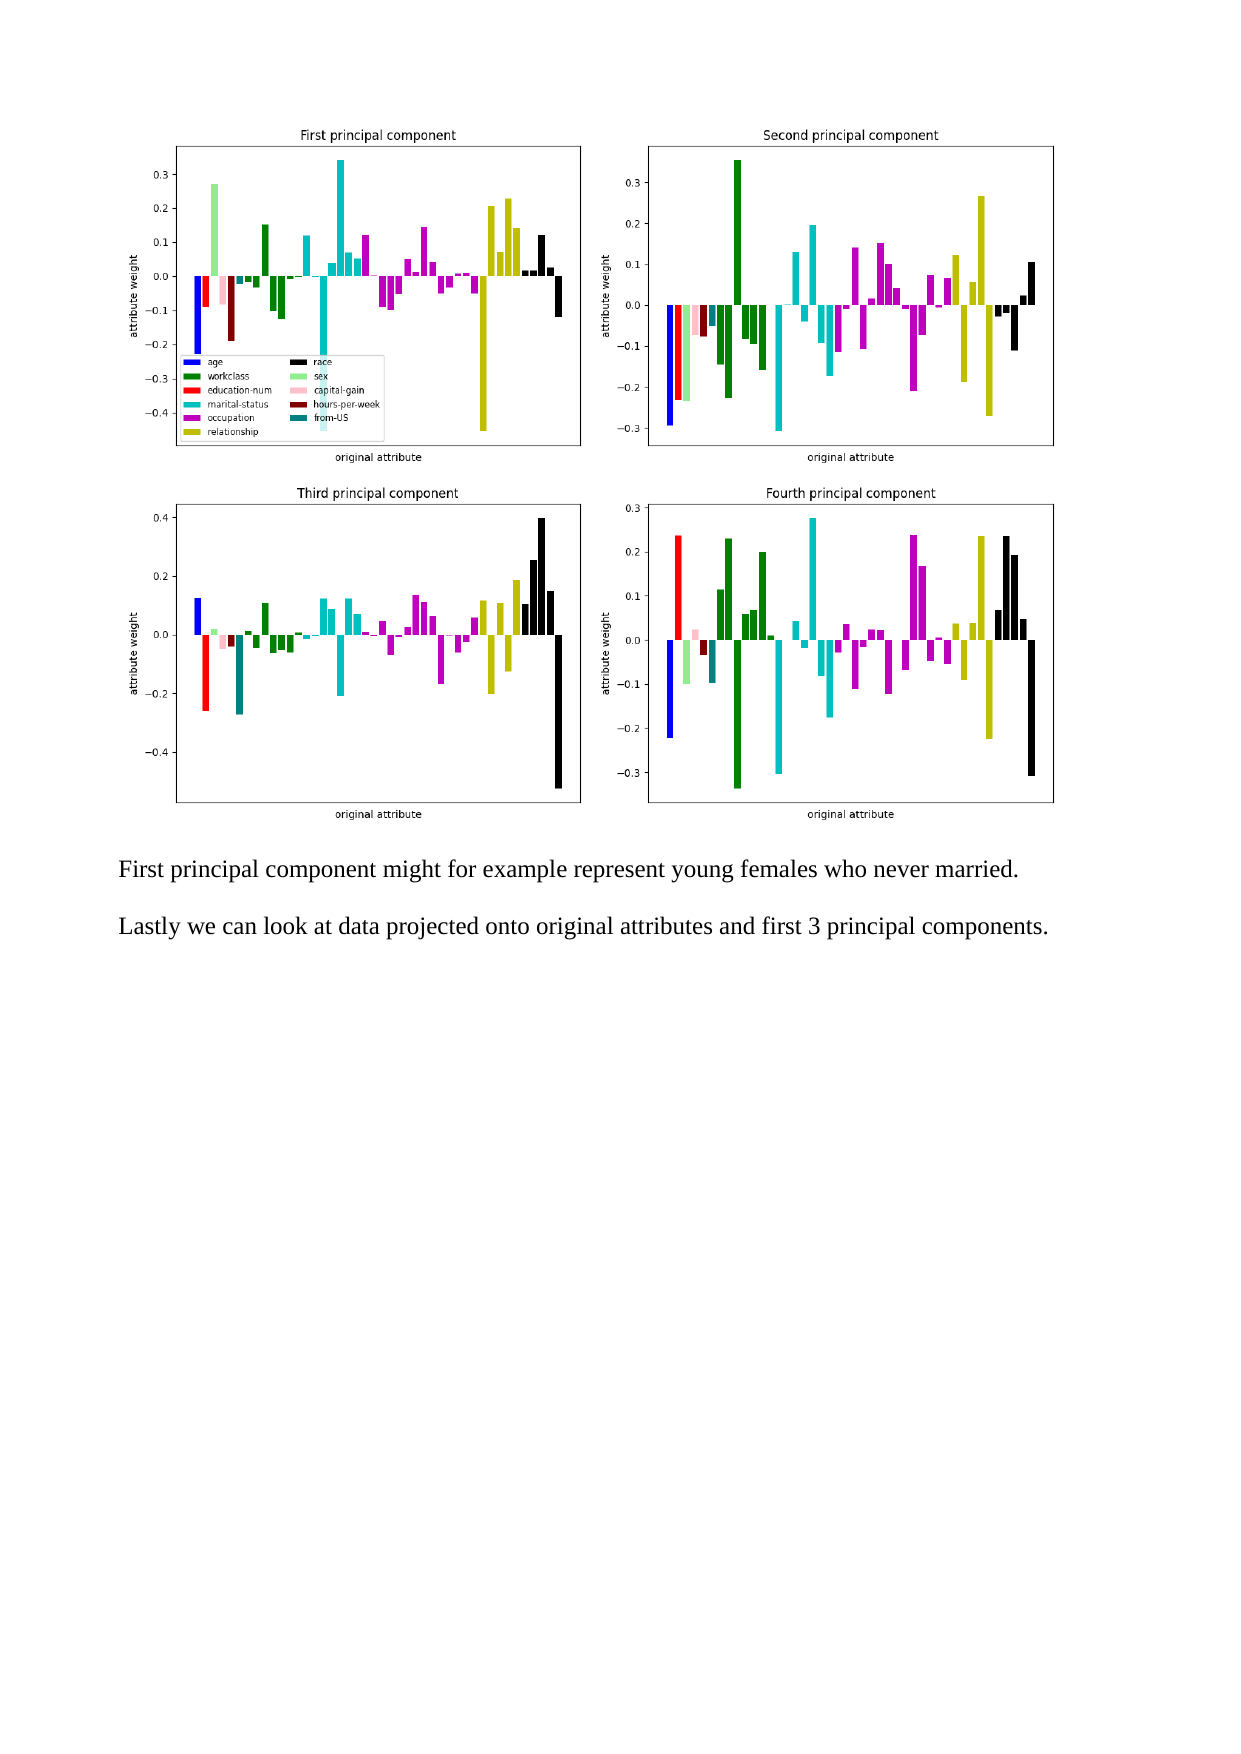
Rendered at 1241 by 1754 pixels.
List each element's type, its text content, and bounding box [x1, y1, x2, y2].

text Lastly we can look at data projected onto original attributes and first 3 principal components. [118, 911, 1122, 940]
text First principal component might for example represent young females who never married. [118, 854, 1122, 882]
picture [118, 118, 1064, 474]
picture [118, 476, 1064, 831]
